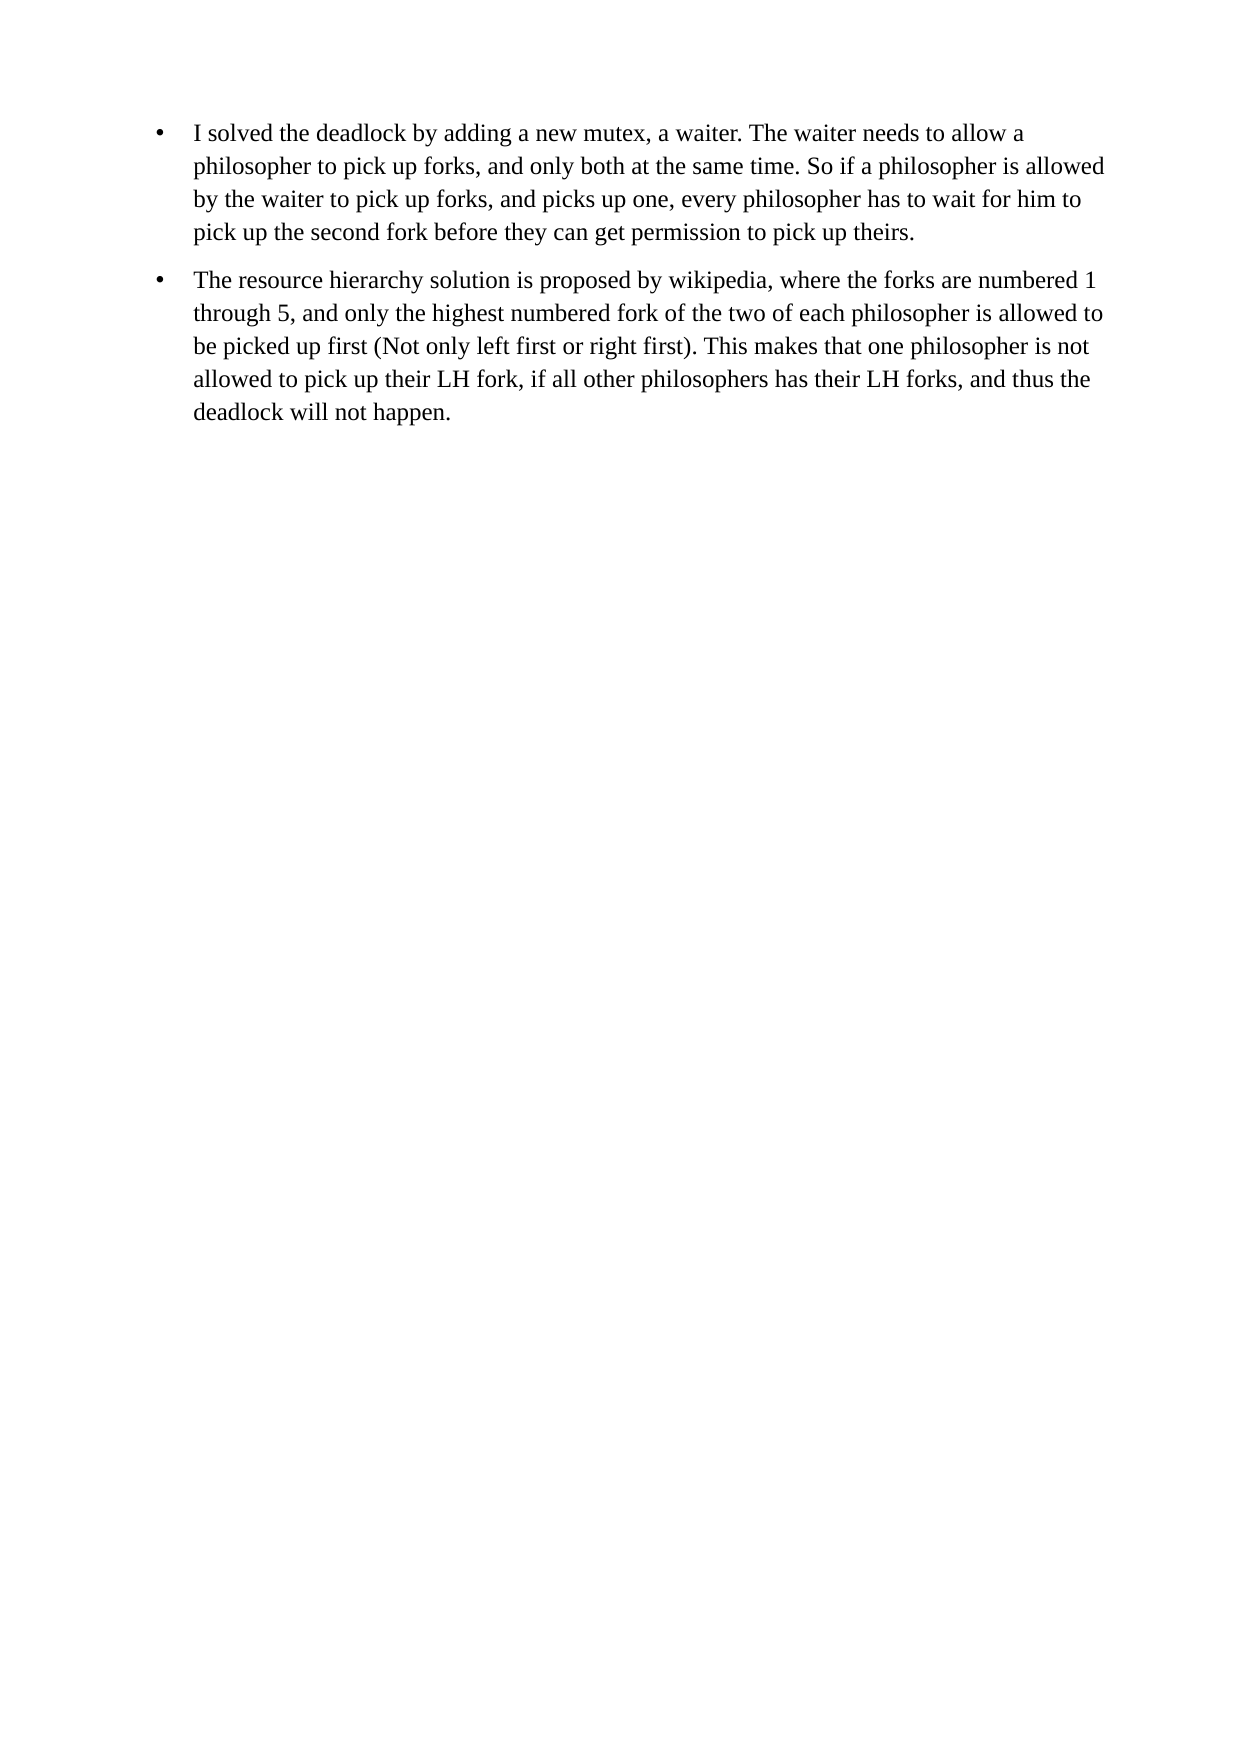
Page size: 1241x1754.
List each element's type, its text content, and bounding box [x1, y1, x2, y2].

list The resource hierarchy solution is proposed by wikipedia, where the forks are numbered 1 through 5, and only the highest numbered fork of the two of each philosopher is allowed to be picked up first (Not only left first or right first). This makes that one philosopher is not allowed to pick up their LH fork, if all other philosophers has their LH forks, and thus the deadlock will not happen. [156, 265, 1122, 426]
list I solved the deadlock by adding a new mutex, a waiter. The waiter needs to allow a philosopher to pick up forks, and only both at the same time. So if a philosopher is allowed by the waiter to pick up forks, and picks up one, every philosopher has to wait for him to pick up the second fork before they can get permission to pick up theirs. [156, 118, 1122, 246]
